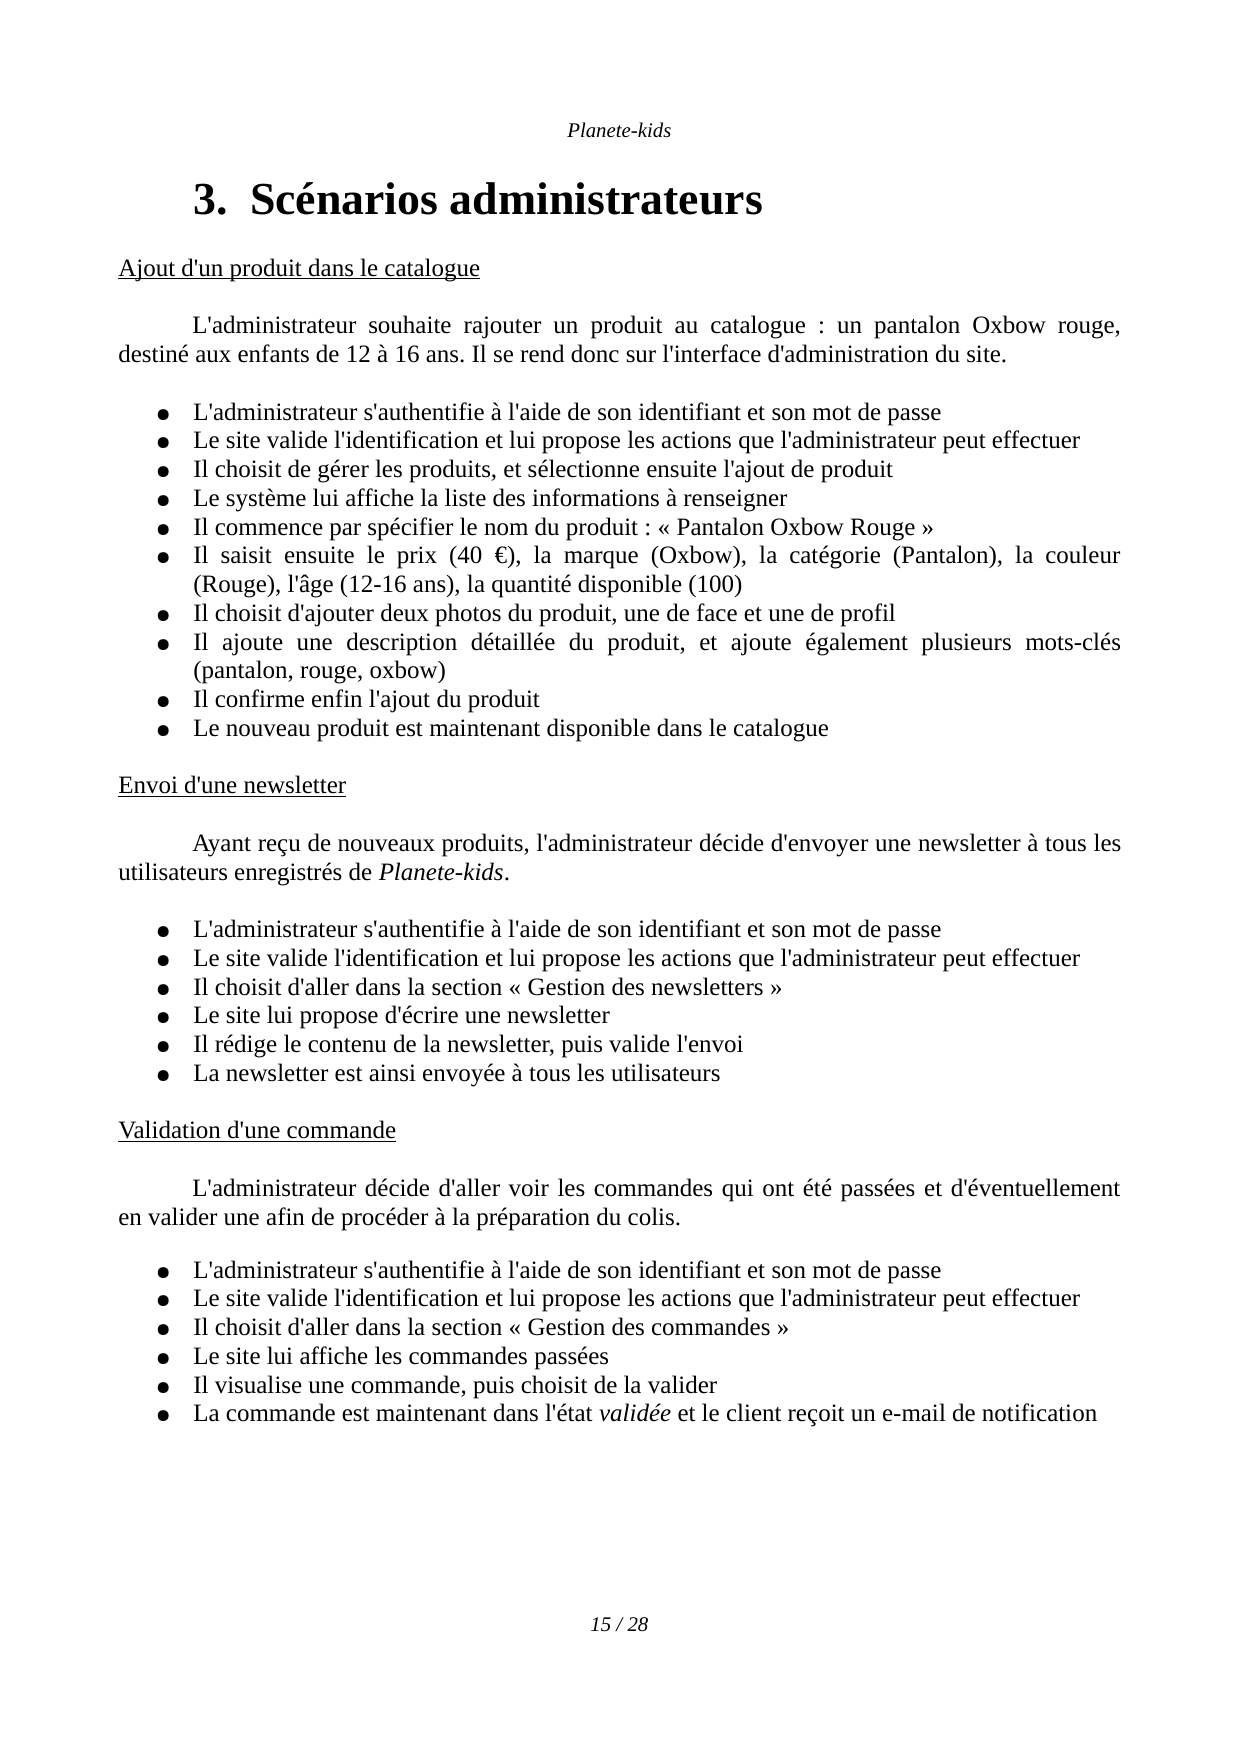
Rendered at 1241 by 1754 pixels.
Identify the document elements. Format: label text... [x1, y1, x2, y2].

list Le système lui affiche la liste des informations à renseigner [156, 483, 1122, 512]
list Le site lui affiche les commandes passées [156, 1341, 1122, 1370]
list Il visualise une commande, puis choisit de la valider [156, 1370, 1122, 1398]
list Le site lui propose d'écrire une newsletter [156, 1001, 1122, 1029]
list Il rédige le contenu de la newsletter, puis valide l'envoi [156, 1029, 1122, 1058]
list L'administrateur s'authentifie à l'aide de son identifiant et son mot de passe [156, 1255, 1122, 1283]
text Ayant reçu de nouveaux produits, l'administrateur décide d'envoyer une newsletter à tous les utilisateurs enregistrés de Planete-kids. [118, 828, 1122, 886]
text Envoi d'une newsletter [118, 771, 1122, 799]
list Il choisit d'aller dans la section « Gestion des commandes » [156, 1312, 1122, 1341]
list La commande est maintenant dans l'état validée et le client reçoit un e-mail de notification [156, 1398, 1122, 1427]
text Ajout d'un produit dans le catalogue [118, 253, 1122, 282]
list Il confirme enfin l'ajout du produit [156, 684, 1122, 713]
list L'administrateur s'authentifie à l'aide de son identifiant et son mot de passe [156, 397, 1122, 426]
list Il choisit d'ajouter deux photos du produit, une de face et une de profil [156, 598, 1122, 627]
list Il choisit d'aller dans la section « Gestion des newsletters » [156, 972, 1122, 1001]
text Validation d'une commande [118, 1116, 1122, 1144]
list Il ajoute une description détaillée du produit, et ajoute également plusieurs mots-clés (pantalon, rouge, oxbow) [156, 627, 1122, 684]
list Le site valide l'identification et lui propose les actions que l'administrateur peut effectuer [156, 1283, 1122, 1312]
list Il choisit de gérer les produits, et sélectionne ensuite l'ajout de produit [156, 454, 1122, 483]
subtitle Scénarios administrateurs [118, 172, 1122, 224]
list L'administrateur s'authentifie à l'aide de son identifiant et son mot de passe [156, 914, 1122, 943]
text L'administrateur souhaite rajouter un produit au catalogue : un pantalon Oxbow rouge, destiné aux enfants de 12 à 16 ans. Il se rend donc sur l'interface d'administration du site. [118, 311, 1122, 368]
list La newsletter est ainsi envoyée à tous les utilisateurs [156, 1058, 1122, 1087]
list Le site valide l'identification et lui propose les actions que l'administrateur peut effectuer [156, 943, 1122, 972]
list Il commence par spécifier le nom du produit : « Pantalon Oxbow Rouge » [156, 512, 1122, 541]
list Le site valide l'identification et lui propose les actions que l'administrateur peut effectuer [156, 426, 1122, 454]
list Le nouveau produit est maintenant disponible dans le catalogue [156, 713, 1122, 742]
text L'administrateur décide d'aller voir les commandes qui ont été passées et d'éventuellement en valider une afin de procéder à la préparation du colis. [118, 1173, 1122, 1231]
list Il saisit ensuite le prix (40 €), la marque (Oxbow), la catégorie (Pantalon), la couleur (Rouge), l'âge (12-16 ans), la quantité disponible (100) [156, 541, 1122, 598]
